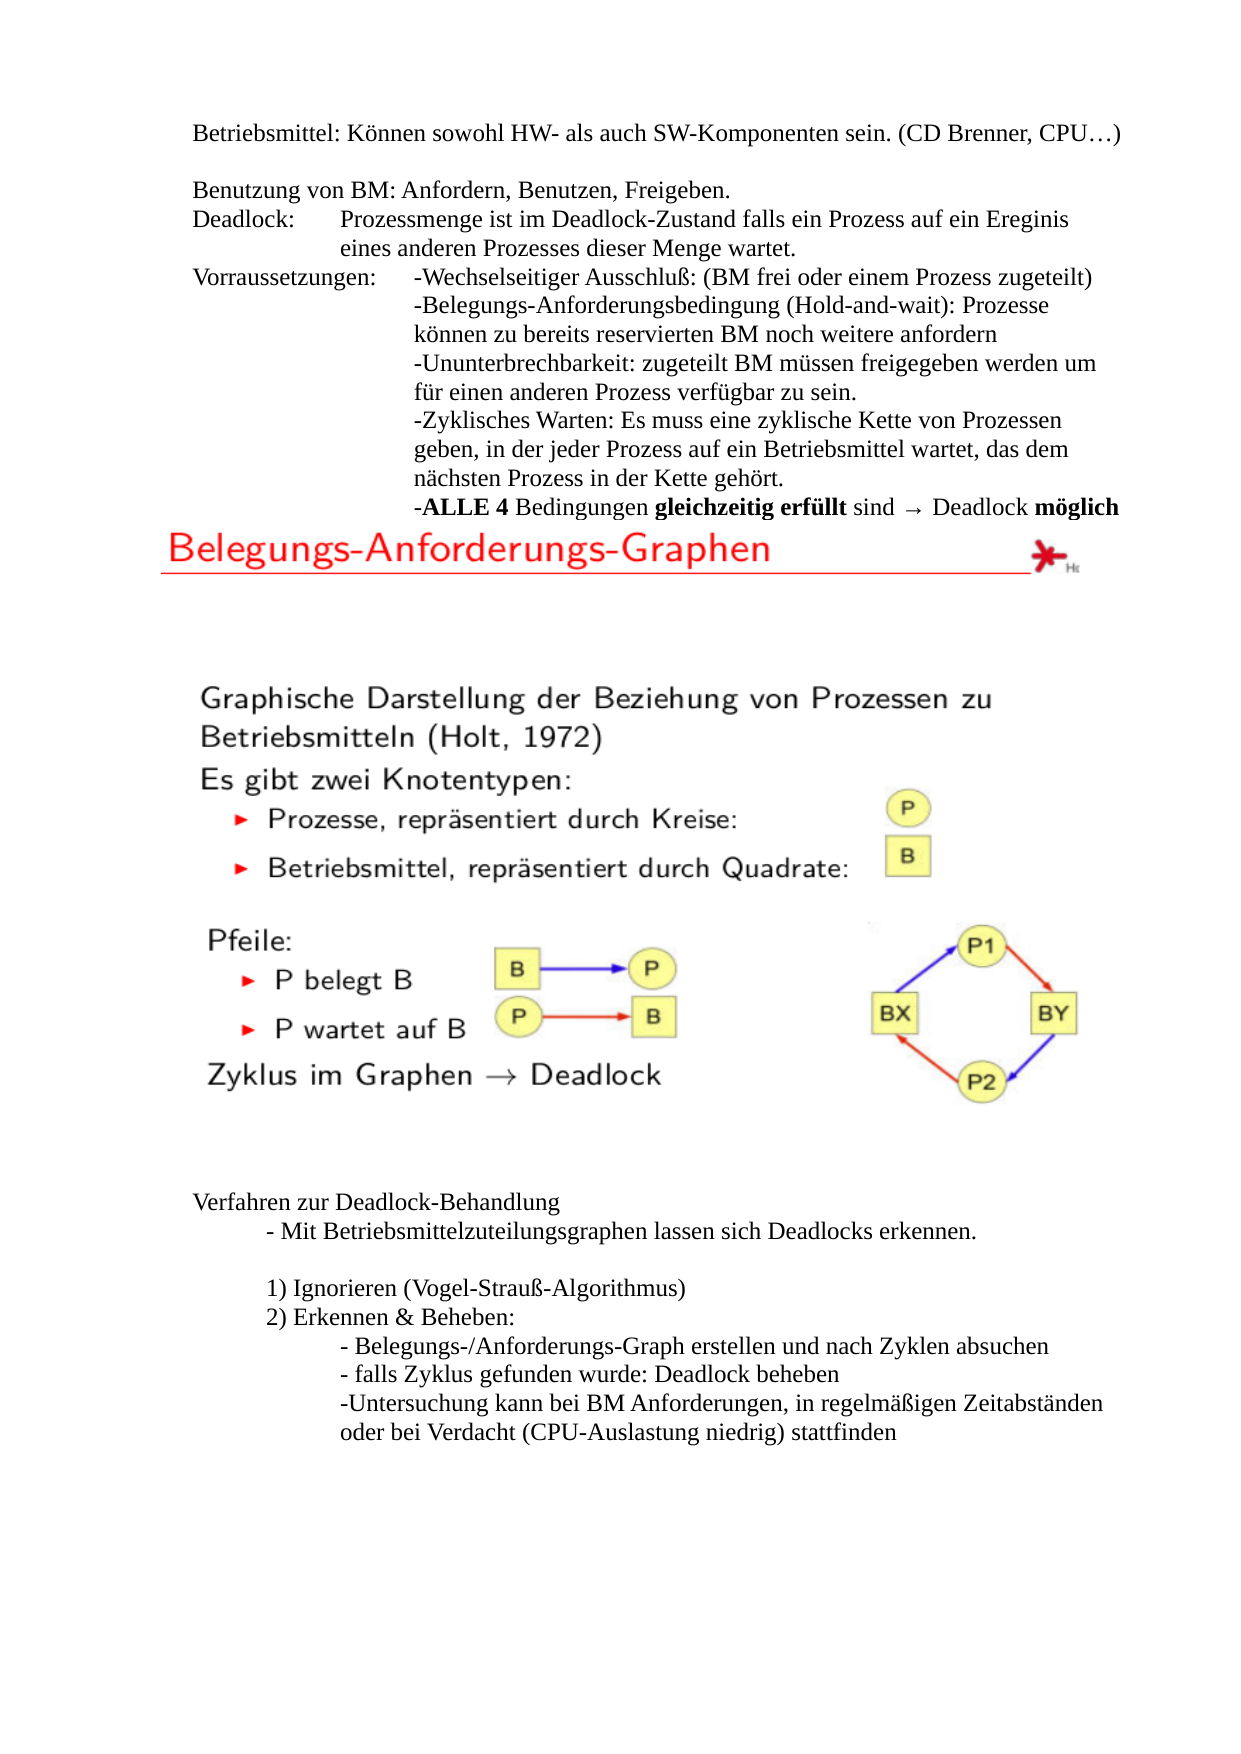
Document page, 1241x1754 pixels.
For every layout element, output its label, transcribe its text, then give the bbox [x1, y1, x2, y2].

text Betriebsmittel: Können sowohl HW- als auch SW-Komponenten sein. (CD Brenner, CPU…) [118, 118, 1122, 147]
text Deadlock: Prozessmenge ist im Deadlock-Zustand falls ein Prozess auf ein Ereginis eines anderen Prozesses dieser Menge wartet. [118, 204, 1122, 262]
text -Ununterbrechbarkeit: zugeteilt BM müssen freigegeben werden um für einen anderen Prozess verfügbar zu sein. [118, 348, 1122, 406]
text Verfahren zur Deadlock-Behandlung [118, 1187, 1122, 1216]
text -Untersuchung kann bei BM Anforderungen, in regelmäßigen Zeitabständen oder bei Verdacht (CPU-Auslastung niedrig) stattfinden [118, 1388, 1122, 1446]
text -ALLE 4 Bedingungen gleichzeitig erfüllt sind → Deadlock möglich [118, 492, 1122, 521]
picture [160, 520, 1080, 1130]
text -Zyklisches Warten: Es muss eine zyklische Kette von Prozessen geben, in der jeder Prozess auf ein Betriebsmittel wartet, das dem nächsten Prozess in der Kette gehört. [118, 406, 1122, 492]
text Benutzung von BM: Anfordern, Benutzen, Freigeben. [118, 176, 1122, 204]
text 1) Ignorieren (Vogel-Strauß-Algorithmus) [118, 1273, 1122, 1302]
text Vorraussetzungen: -Wechselseitiger Ausschluß: (BM frei oder einem Prozess zugeteilt) -Belegungs-Anforderungsbedingung (Hold-and-wait): Prozesse können zu bereits reservierten BM noch weitere anfordern [118, 262, 1122, 348]
text - falls Zyklus gefunden wurde: Deadlock beheben [118, 1359, 1122, 1388]
text - Mit Betriebsmittelzuteilungsgraphen lassen sich Deadlocks erkennen. [118, 1216, 1122, 1244]
text 2) Erkennen & Beheben: [118, 1302, 1122, 1331]
text - Belegungs-/Anforderungs-Graph erstellen und nach Zyklen absuchen [118, 1331, 1122, 1359]
